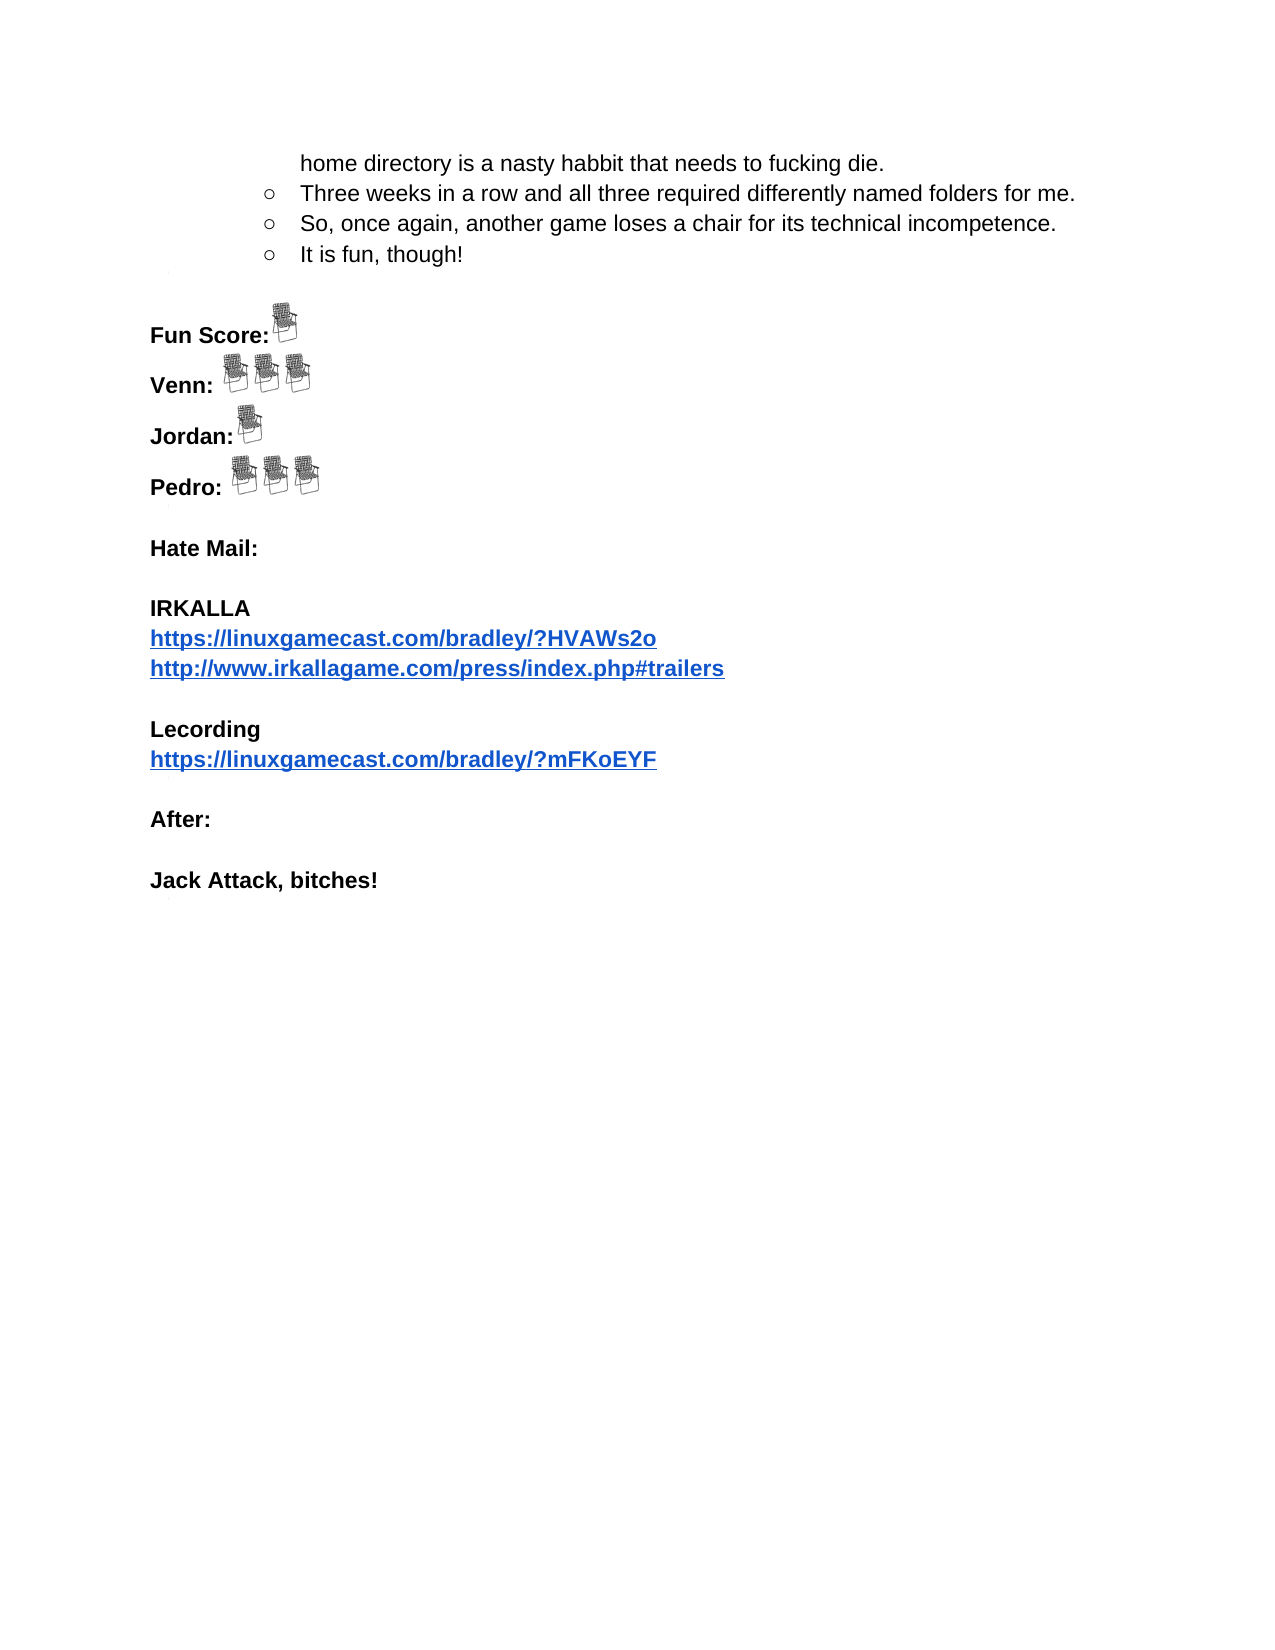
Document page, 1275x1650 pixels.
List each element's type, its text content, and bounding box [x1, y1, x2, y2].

text After: [150, 806, 1125, 833]
text https://linuxgamecast.com/bradley/?mFKoEYF [150, 746, 1125, 772]
text Fun Score: [150, 301, 1125, 348]
text IRKALLA [150, 595, 1125, 621]
list It is fun, though! [262, 241, 1125, 267]
text Hate Mail: [150, 534, 1125, 561]
picture [228, 453, 323, 496]
picture [220, 351, 314, 394]
text https://linuxgamecast.com/bradley/?HVAWs2o [150, 625, 1125, 652]
list home directory is a nasty habbit that needs to fucking die. [262, 150, 1125, 176]
text http://www.irkallagame.com/press/index.php#trailers [150, 655, 1125, 682]
text Lecording [150, 716, 1125, 742]
picture [269, 301, 301, 344]
list So, once again, another game loses a chair for its technical incompetence. [262, 210, 1125, 237]
text Jack Attack, bitches! [150, 867, 1125, 893]
text Venn: [150, 352, 1125, 399]
list Three weeks in a row and all three required differently named folders for me. [262, 180, 1125, 207]
picture [234, 402, 266, 445]
text Jordan: Pedro: [150, 403, 1125, 501]
